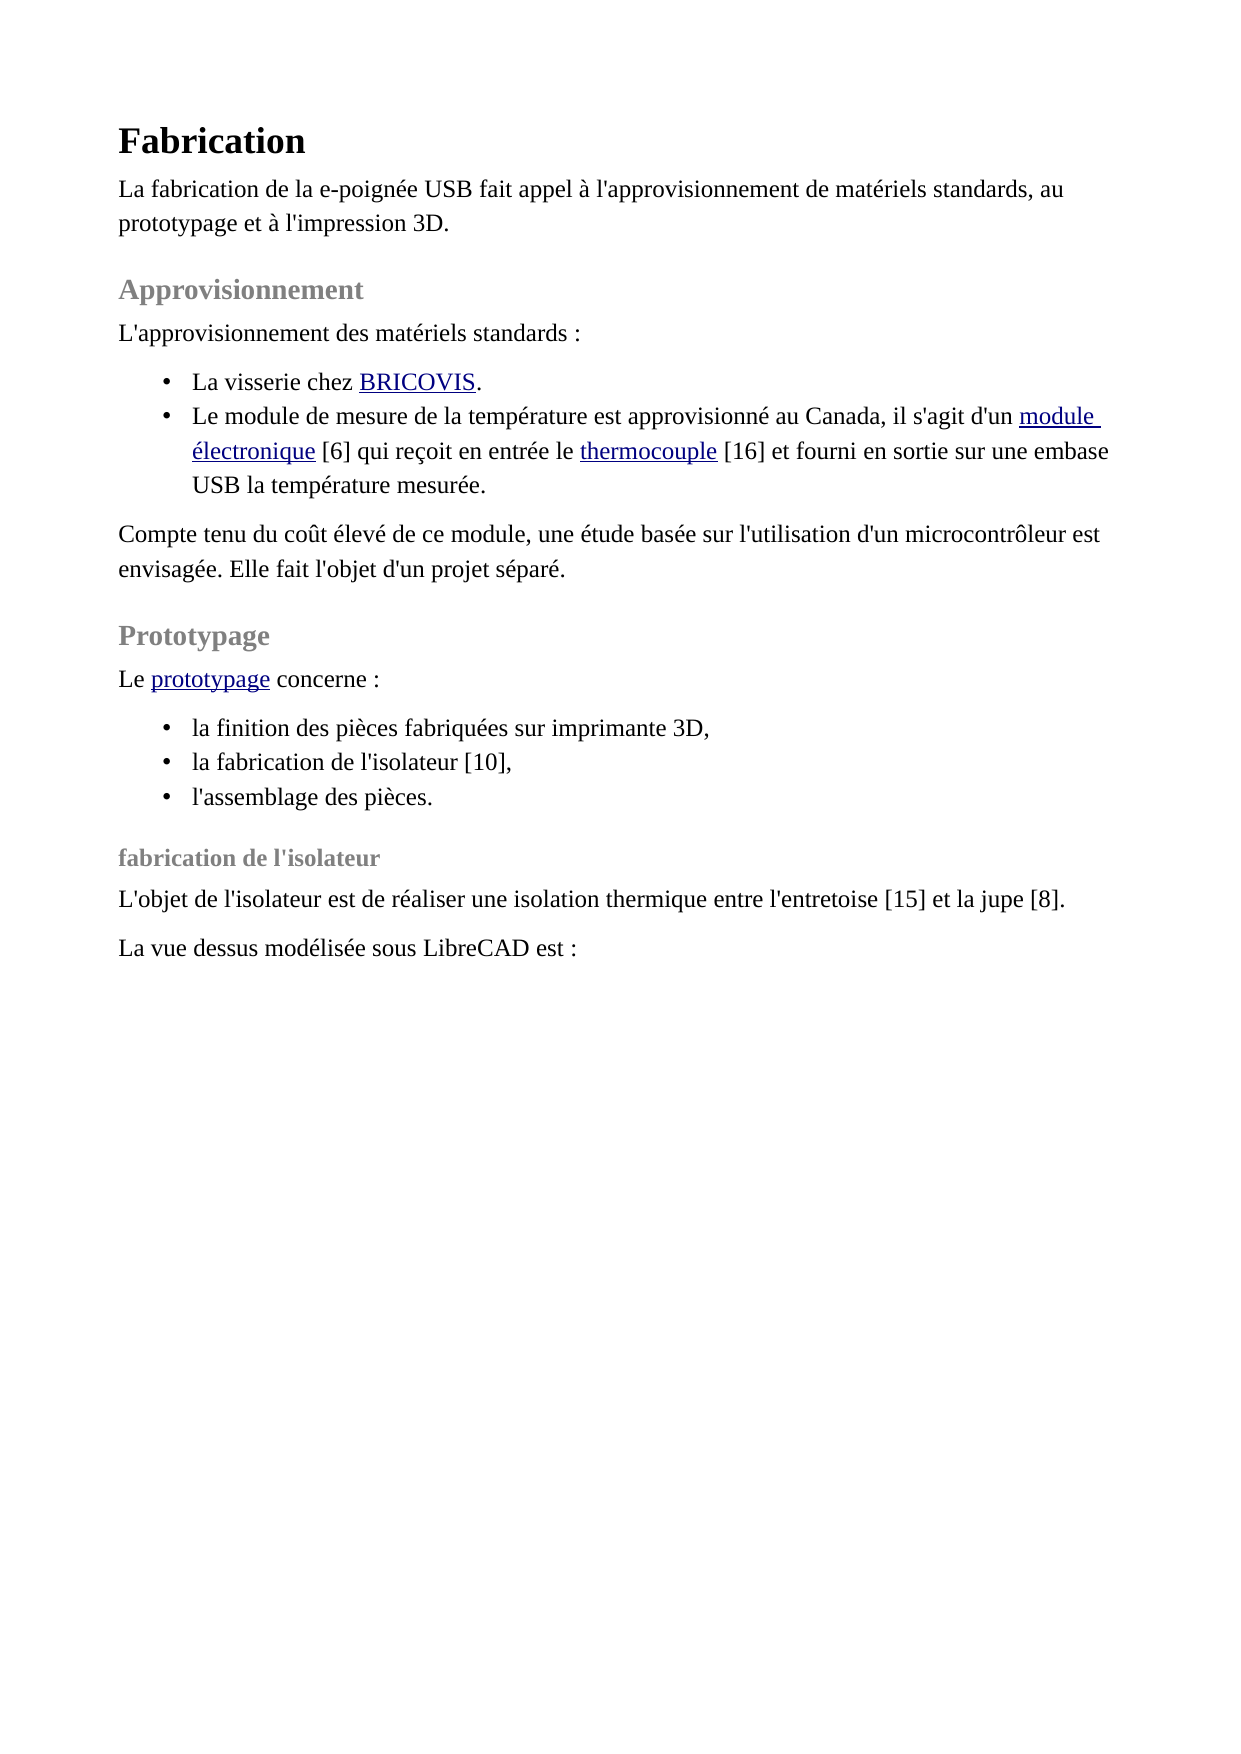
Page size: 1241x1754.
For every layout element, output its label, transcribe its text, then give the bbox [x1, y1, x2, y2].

subtitle Prototypage [118, 618, 1122, 651]
subtitle Fabrication [118, 118, 1122, 161]
list la finition des pièces fabriquées sur imprimante 3D, [162, 713, 1122, 741]
text La fabrication de la e-poignée USB fait appel à l'approvisionnement de matériels standards, au prototypage et à l'impression 3D. [118, 174, 1122, 237]
list l'assemblage des pièces. [162, 782, 1122, 810]
text Le prototypage concerne : [118, 664, 1122, 692]
list la fabrication de l'isolateur [10], [162, 747, 1122, 776]
subtitle fabrication de l'isolateur [118, 843, 1122, 872]
list La visserie chez BRICOVIS. [162, 367, 1122, 396]
subtitle Approvisionnement [118, 272, 1122, 305]
text L'approvisionnement des matériels standards : [118, 318, 1122, 347]
list Le module de mesure de la température est approvisionné au Canada, il s'agit d'un module électronique [6] qui reçoit en entrée le thermocouple [16] et fourni en sortie sur une embase USB la température mesurée. [162, 401, 1122, 499]
text Compte tenu du coût élevé de ce module, une étude basée sur l'utilisation d'un microcontrôleur est envisagée. Elle fait l'objet d'un projet séparé. [118, 519, 1122, 583]
text L'objet de l'isolateur est de réaliser une isolation thermique entre l'entretoise [15] et la jupe [8]. [118, 884, 1122, 913]
text La vue dessus modélisée sous LibreCAD est : [118, 933, 1122, 962]
